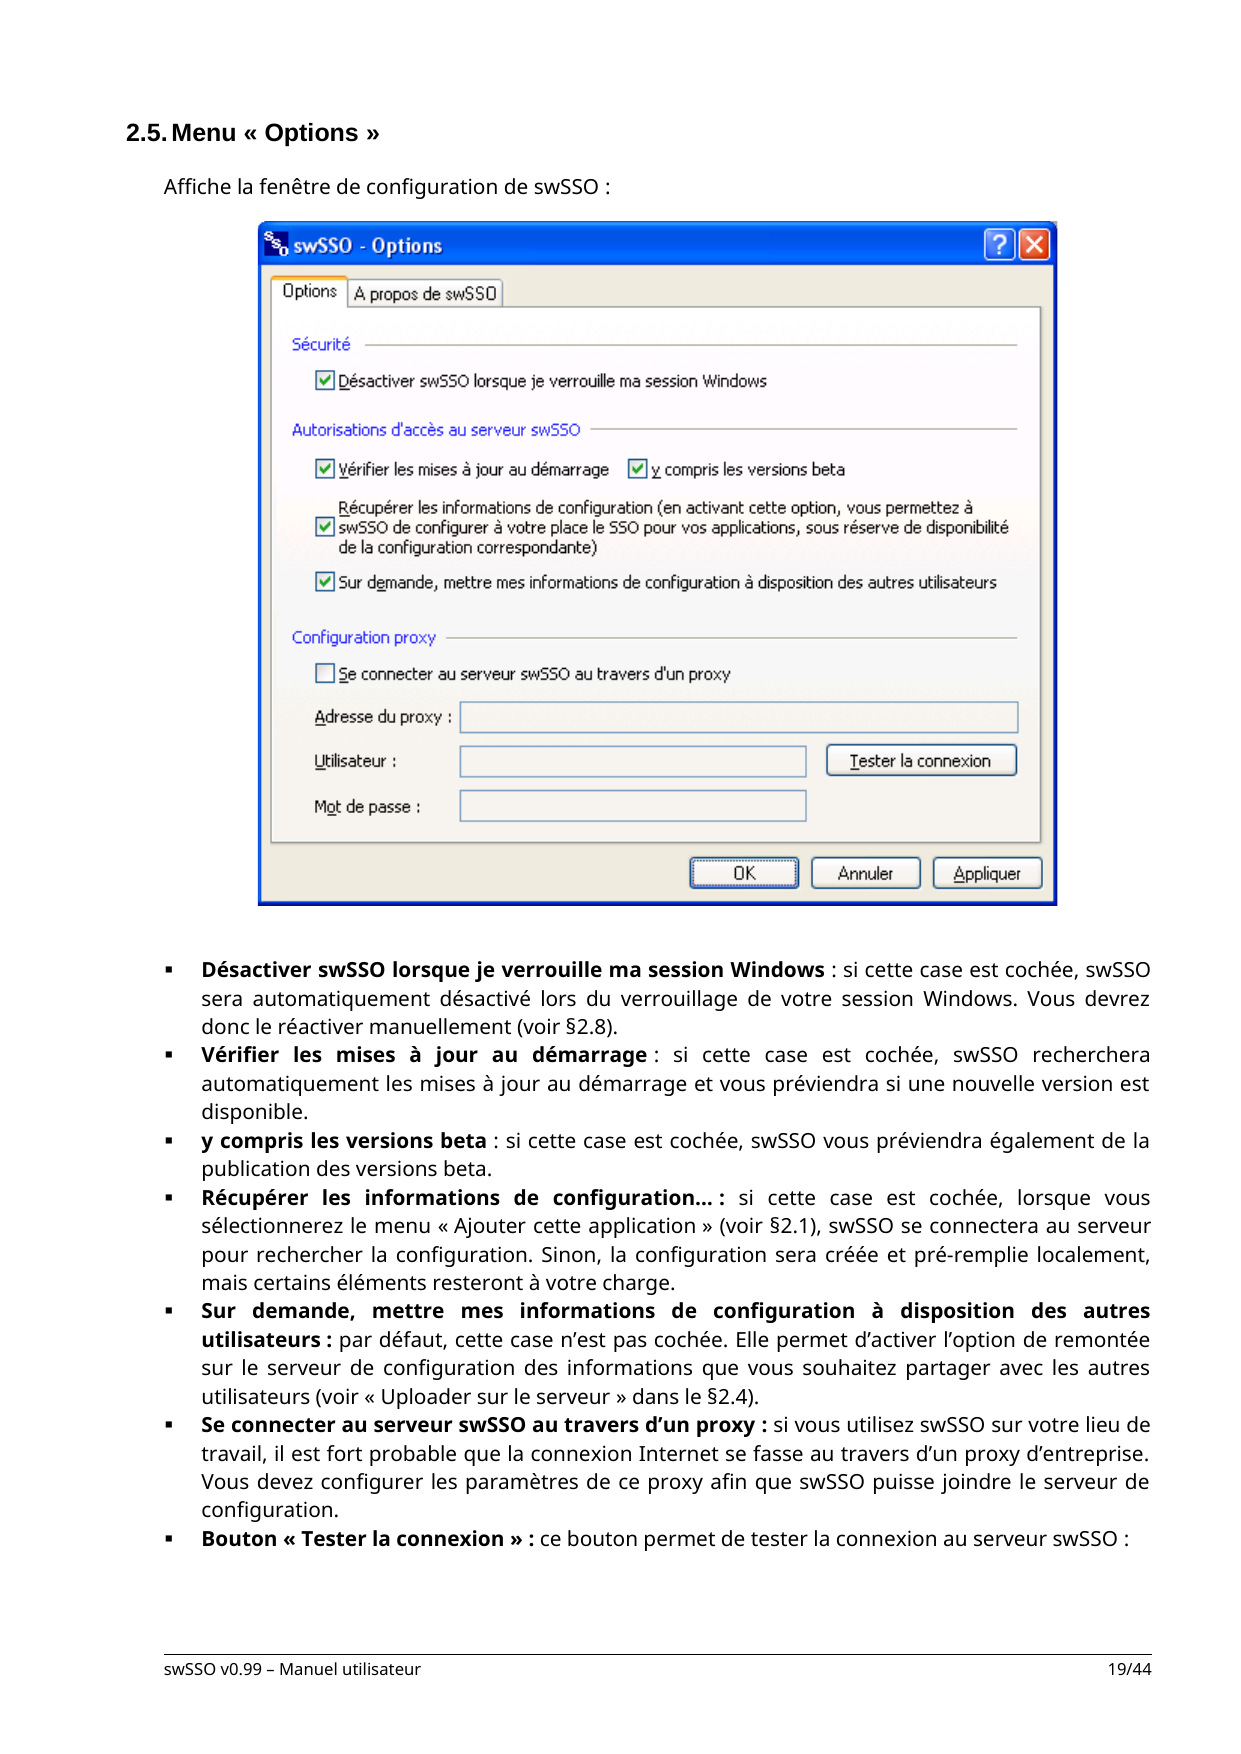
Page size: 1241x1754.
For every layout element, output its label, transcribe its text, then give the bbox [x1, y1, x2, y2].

list y compris les versions beta : si cette case est cochée, swSSO vous préviendra également de la publication des versions beta. [164, 1126, 1152, 1183]
list Se connecter au serveur swSSO au travers d’un proxy : si vous utilisez swSSO sur votre lieu de travail, il est fort probable que la connexion Internet se fasse au travers d’un proxy d’entreprise. Vous devez configurer les paramètres de ce proxy afin que swSSO puisse joindre le serveur de configuration. [164, 1410, 1152, 1524]
picture [257, 221, 1058, 906]
list Sur demande, mettre mes informations de configuration à disposition des autres utilisateurs : par défaut, cette case n’est pas cochée. Elle permet d’activer l’option de remontée sur le serveur de configuration des informations que vous souhaitez partager avec les autres utilisateurs (voir « Uploader sur le serveur » dans le §2.4). [164, 1297, 1152, 1410]
text Affiche la fenêtre de configuration de swSSO : [164, 172, 1152, 200]
subtitle Menu « Options » [126, 118, 1152, 147]
list Bouton « Tester la connexion » : ce bouton permet de tester la connexion au serveur swSSO : [164, 1524, 1152, 1552]
list Récupérer les informations de configuration… : si cette case est cochée, lorsque vous sélectionnerez le menu « Ajouter cette application » (voir §2.1), swSSO se connectera au serveur pour rechercher la configuration. Sinon, la configuration sera créée et pré-remplie localement, mais certains éléments resteront à votre charge. [164, 1183, 1152, 1297]
list Vérifier les mises à jour au démarrage : si cette case est cochée, swSSO recherchera automatiquement les mises à jour au démarrage et vous préviendra si une nouvelle version est disponible. [164, 1041, 1152, 1126]
list Désactiver swSSO lorsque je verrouille ma session Windows : si cette case est cochée, swSSO sera automatiquement désactivé lors du verrouillage de votre session Windows. Vous devrez donc le réactiver manuellement (voir §2.8). [164, 955, 1152, 1041]
